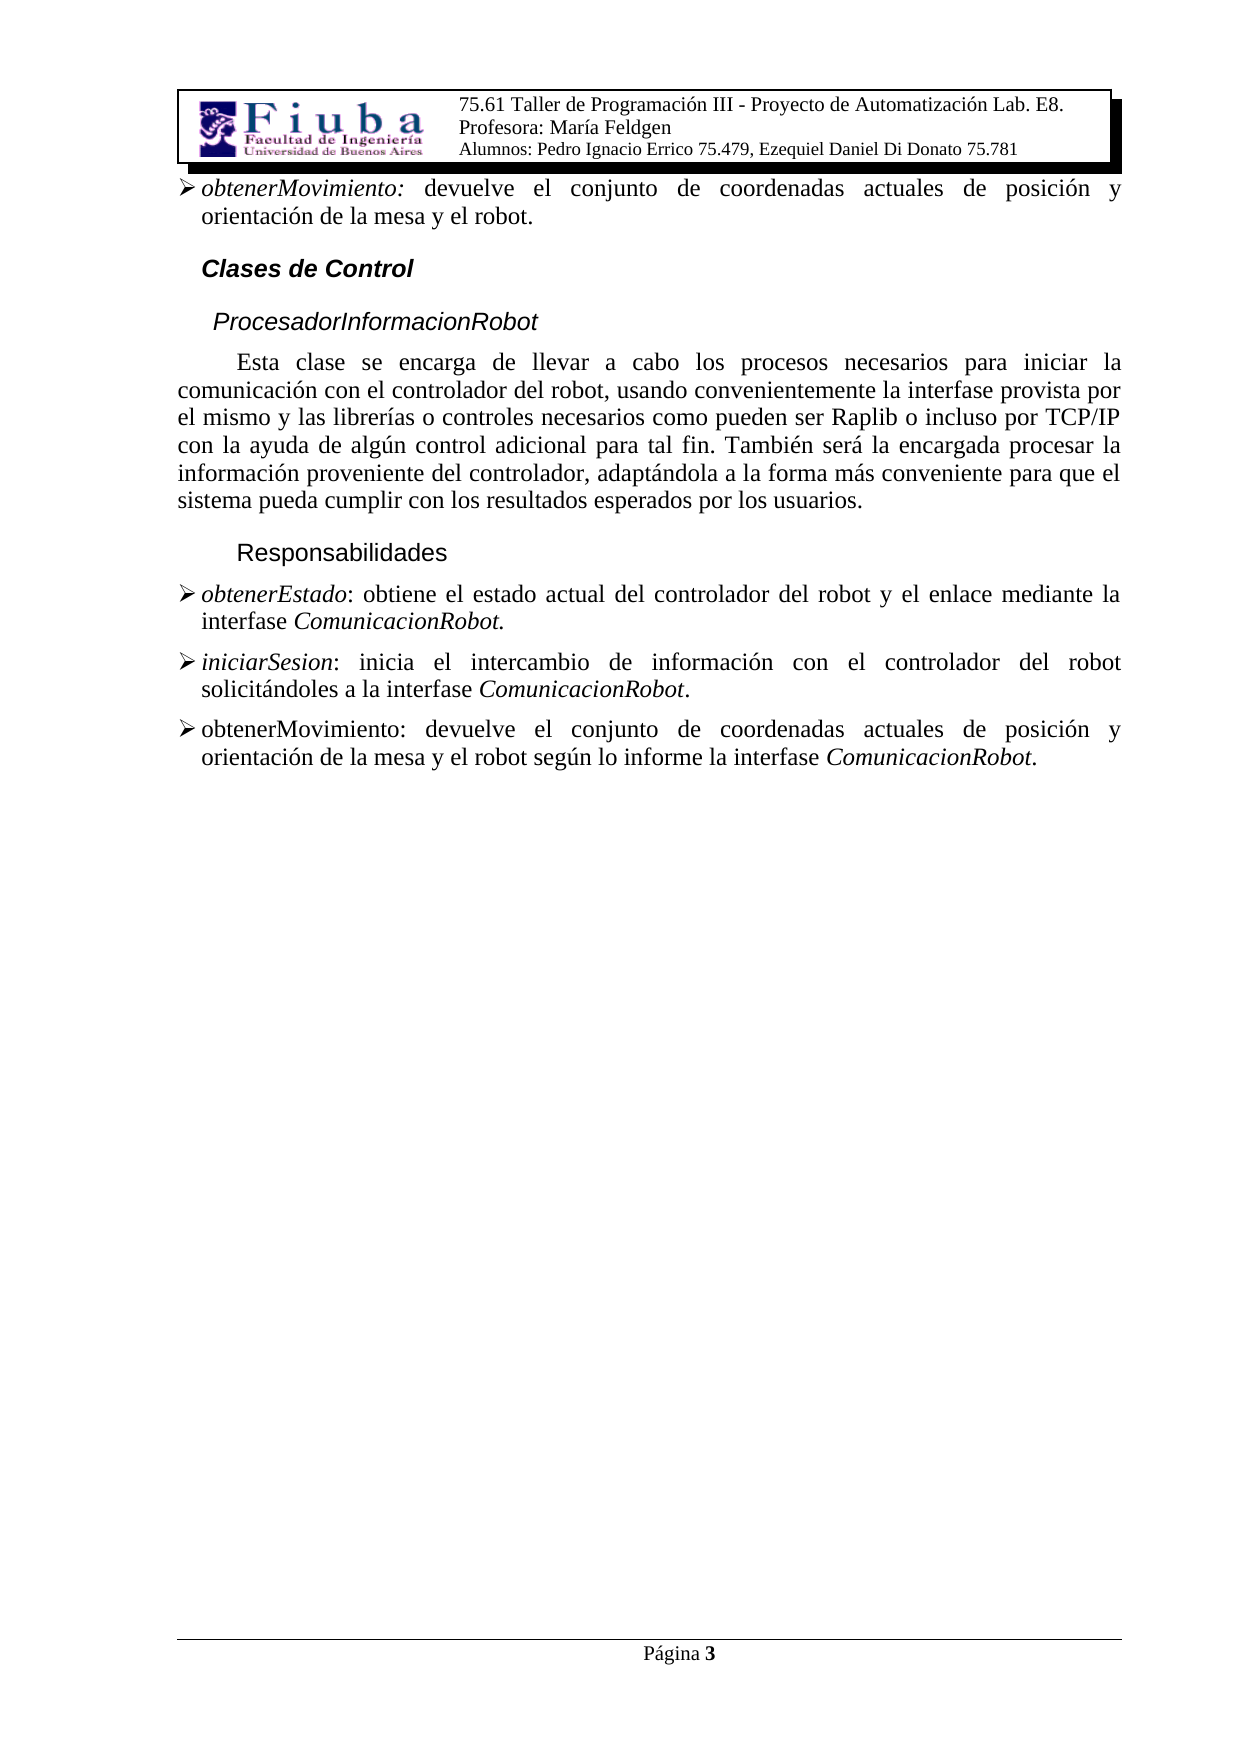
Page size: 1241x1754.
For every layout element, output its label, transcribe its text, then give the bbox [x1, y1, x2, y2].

list obtenerEstado: obtiene el estado actual del controlador del robot y el enlace mediante la interfase ComunicacionRobot. [177, 580, 1122, 635]
list obtenerMovimiento: devuelve el conjunto de coordenadas actuales de posición y orientación de la mesa y el robot. [177, 174, 1122, 230]
list obtenerMovimiento: devuelve el conjunto de coordenadas actuales de posición y orientación de la mesa y el robot según lo informe la interfase ComunicacionRobot. [177, 716, 1122, 771]
list iniciarSesion: inicia el intercambio de información con el controlador del robot solicitándoles a la interfase ComunicacionRobot. [177, 648, 1122, 703]
subtitle Responsabilidades [177, 539, 1122, 567]
picture [196, 100, 431, 157]
text Esta clase se encarga de llevar a cabo los procesos necesarios para iniciar la comunicación con el controlador del robot, usando convenientemente la interfase provista por el mismo y las librerías o controles necesarios como pueden ser Raplib o incluso por TCP/IP con la ayuda de algún control adicional para tal fin. También será la encargada procesar la información proveniente del controlador, adaptándola a la forma más conveniente para que el sistema pueda cumplir con los resultados esperados por los usuarios. [177, 348, 1122, 514]
subtitle ProcesadorInformacionRobot [177, 308, 1122, 336]
subtitle Clases de Control [177, 255, 1122, 283]
